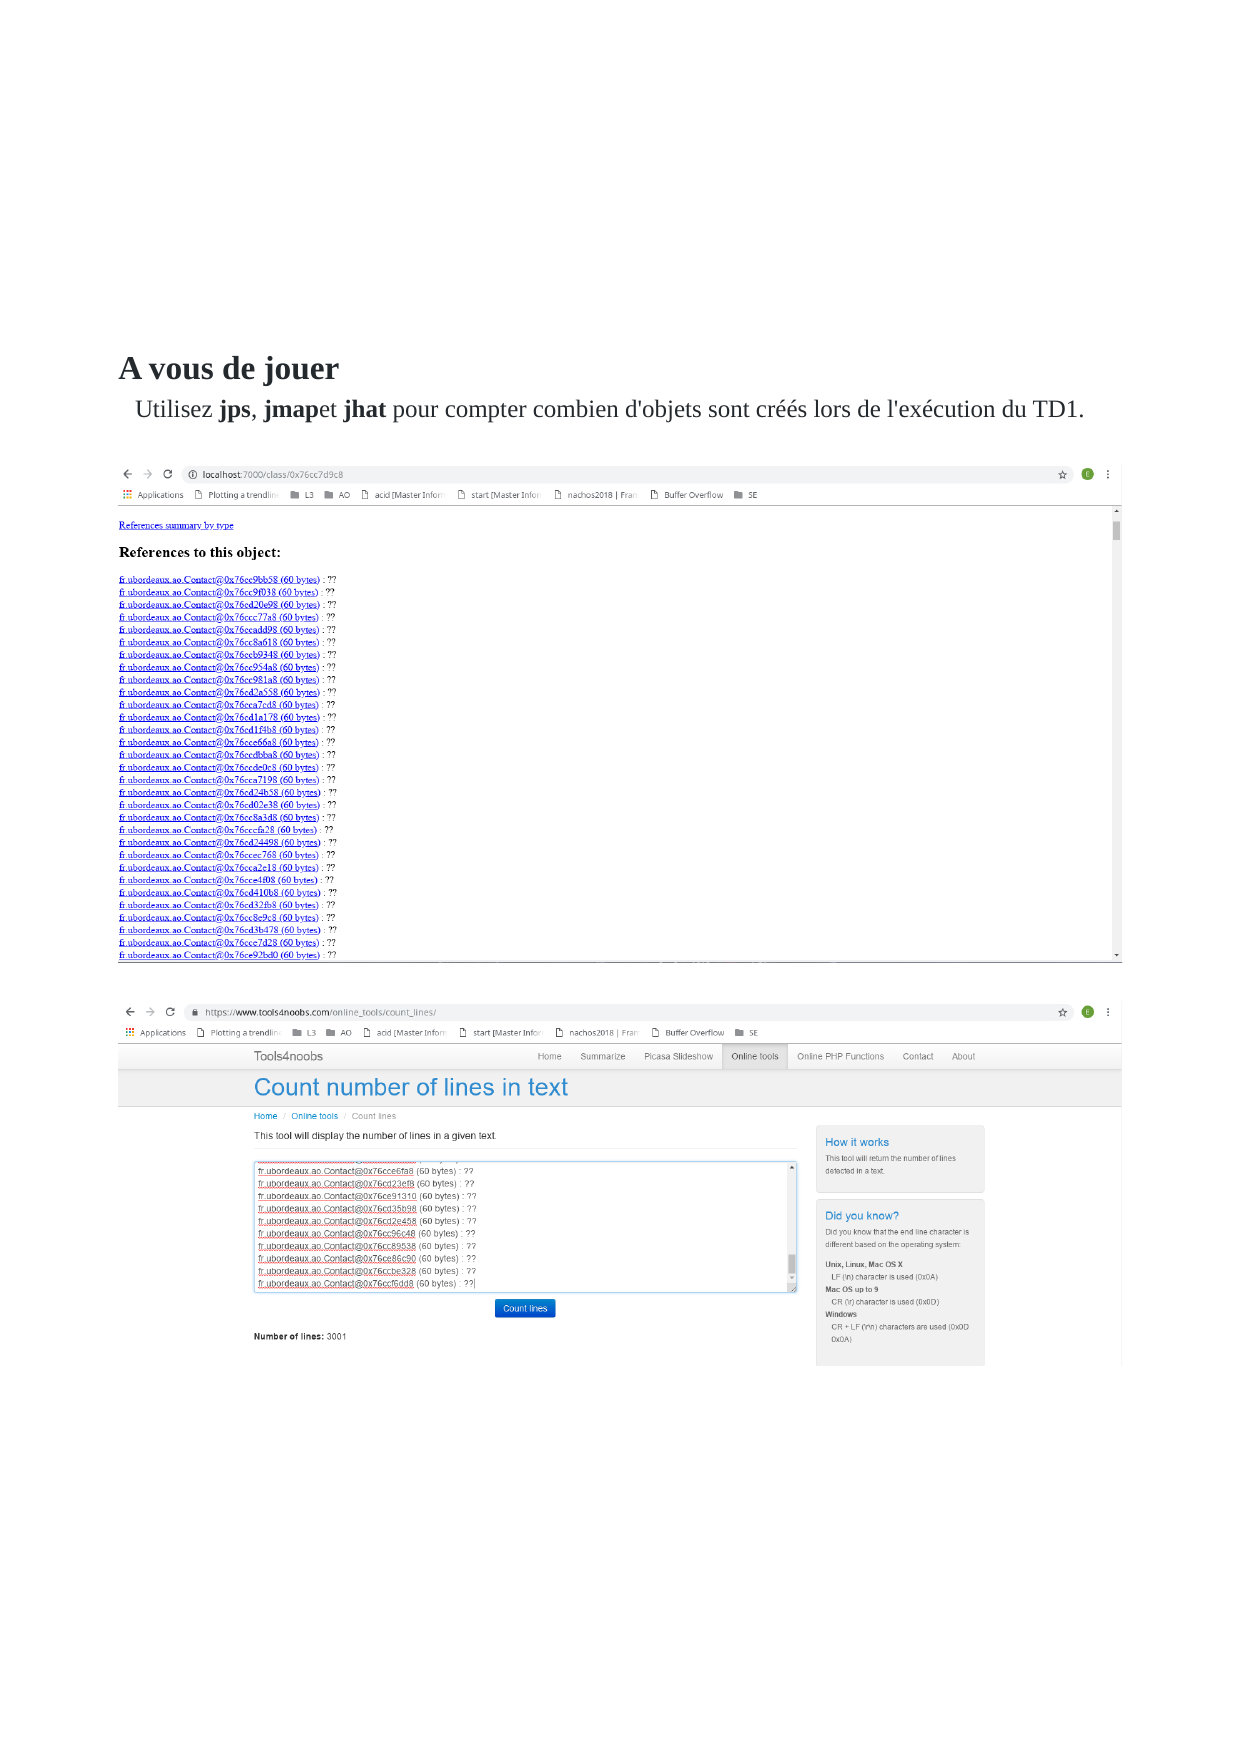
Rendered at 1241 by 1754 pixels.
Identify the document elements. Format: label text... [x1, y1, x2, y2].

text Utilisez jps, jmapet jhat pour compter combien d'objets sont créés lors de l'exécution du TD1. [118, 386, 1122, 425]
picture [118, 463, 1123, 963]
text A vous de jouer [118, 348, 1122, 386]
picture [118, 1001, 1123, 1366]
